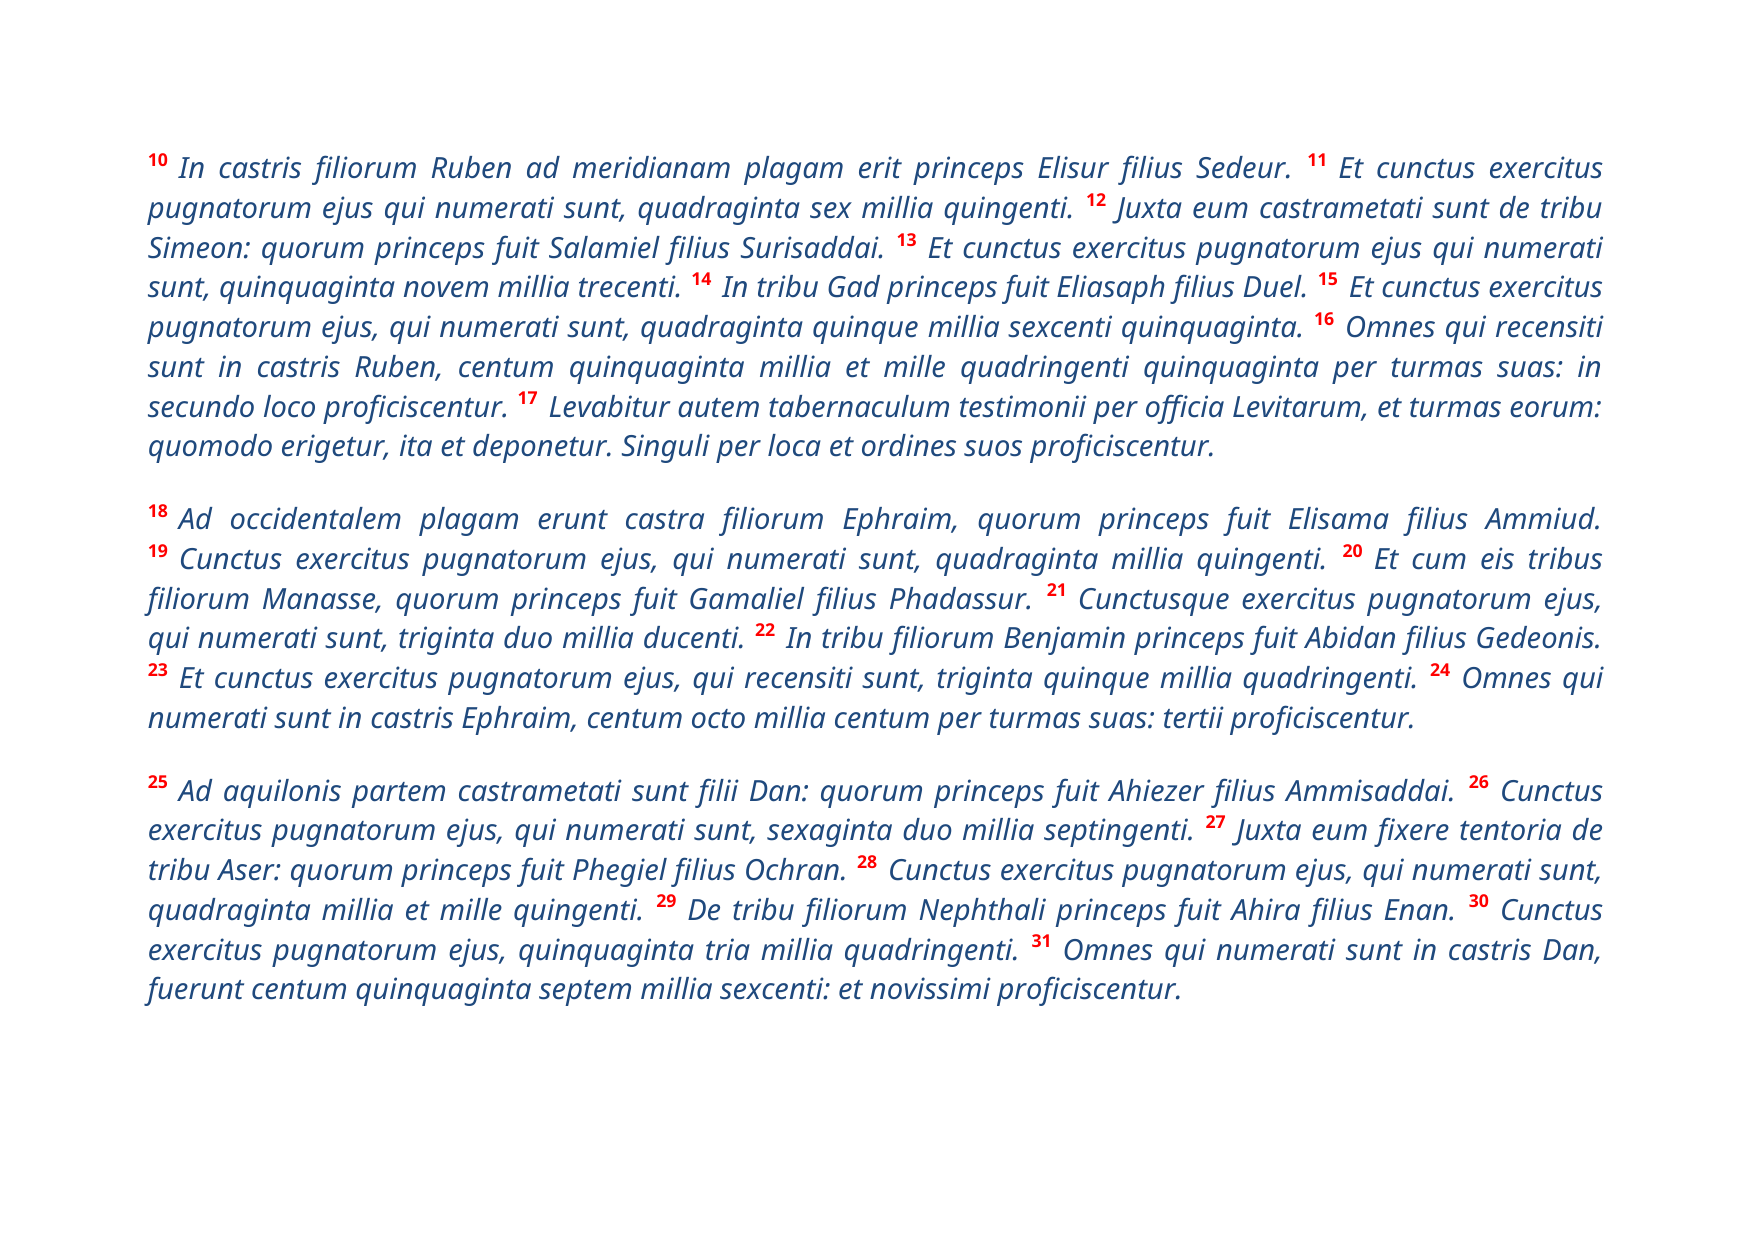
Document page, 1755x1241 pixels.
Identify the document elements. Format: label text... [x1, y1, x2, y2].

text 18 Ad occidentalem plagam erunt castra filiorum Ephraim, quorum princeps fuit Elisama filius Ammiud. 19 Cunctus exercitus pugnatorum ejus, qui numerati sunt, quadraginta millia quingenti. 20 Et cum eis tribus filiorum Manasse, quorum princeps fuit Gamaliel filius Phadassur. 21 Cunctusque exercitus pugnatorum ejus, qui numerati sunt, triginta duo millia ducenti. 22 In tribu filiorum Benjamin princeps fuit Abidan filius Gedeonis. 23 Et cunctus exercitus pugnatorum ejus, qui recensiti sunt, triginta quinque millia quadringenti. 24 Omnes qui numerati sunt in castris Ephraim, centum octo millia centum per turmas suas: tertii proficiscentur. [148, 498, 1606, 737]
text 25 Ad aquilonis partem castrametati sunt filii Dan: quorum princeps fuit Ahiezer filius Ammisaddai. 26 Cunctus exercitus pugnatorum ejus, qui numerati sunt, sexaginta duo millia septingenti. 27 Juxta eum fixere tentoria de tribu Aser: quorum princeps fuit Phegiel filius Ochran. 28 Cunctus exercitus pugnatorum ejus, qui numerati sunt, quadraginta millia et mille quingenti. 29 De tribu filiorum Nephthali princeps fuit Ahira filius Enan. 30 Cunctus exercitus pugnatorum ejus, quinquaginta tria millia quadringenti. 31 Omnes qui numerati sunt in castris Dan, fuerunt centum quinquaginta septem millia sexcenti: et novissimi proficiscentur. [148, 770, 1606, 1008]
text 10 In castris filiorum Ruben ad meridianam plagam erit princeps Elisur filius Sedeur. 11 Et cunctus exercitus pugnatorum ejus qui numerati sunt, quadraginta sex millia quingenti. 12 Juxta eum castrametati sunt de tribu Simeon: quorum princeps fuit Salamiel filius Surisaddai. 13 Et cunctus exercitus pugnatorum ejus qui numerati sunt, quinquaginta novem millia trecenti. 14 In tribu Gad princeps fuit Eliasaph filius Duel. 15 Et cunctus exercitus pugnatorum ejus, qui numerati sunt, quadraginta quinque millia sexcenti quinquaginta. 16 Omnes qui recensiti sunt in castris Ruben, centum quinquaginta millia et mille quadringenti quinquaginta per turmas suas: in secundo loco proficiscentur. 17 Levabitur autem tabernaculum testimonii per officia Levitarum, et turmas eorum: quomodo erigetur, ita et deponetur. Singuli per loca et ordines suos proficiscentur. [148, 148, 1606, 465]
